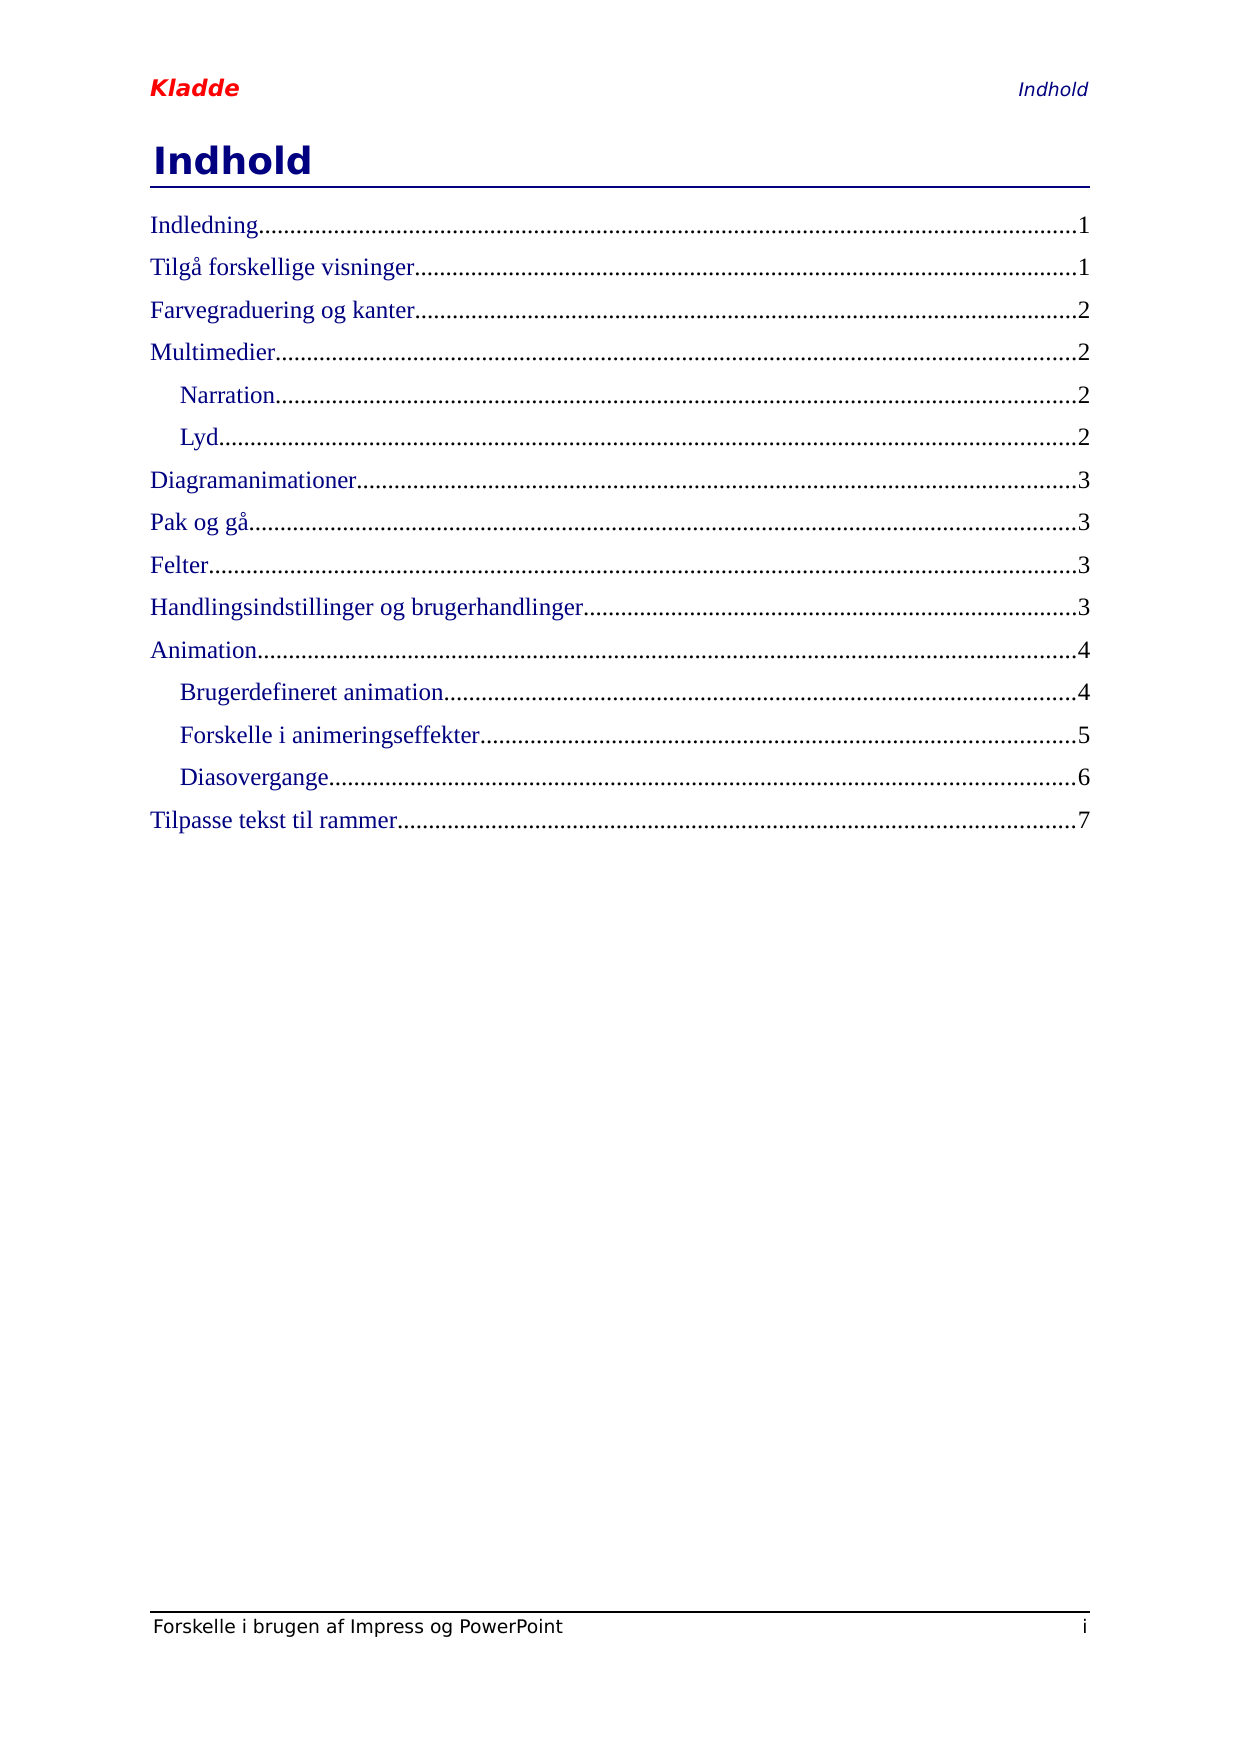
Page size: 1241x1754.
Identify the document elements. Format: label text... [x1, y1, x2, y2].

text Animation 4 [150, 636, 1090, 663]
text Tilgå forskellige visninger 1 [150, 253, 1090, 281]
text Tilpasse tekst til rammer 7 [150, 806, 1090, 833]
text Indledning 1 [150, 211, 1090, 238]
text Farvegraduering og kanter 2 [150, 296, 1090, 323]
text Diagramanimationer 3 [150, 466, 1090, 493]
text Narration 2 [179, 381, 1090, 408]
text Indhold [150, 137, 1090, 186]
text Diasovergange 6 [179, 763, 1090, 791]
text Pak og gå 3 [150, 508, 1090, 536]
text Multimedier 2 [150, 338, 1090, 366]
text Lyd 2 [179, 423, 1090, 451]
text Handlingsindstillinger og brugerhandlinger 3 [150, 593, 1090, 621]
text Felter 3 [150, 551, 1090, 578]
text Forskelle i animeringseffekter 5 [179, 721, 1090, 748]
text Brugerdefineret animation 4 [179, 678, 1090, 706]
